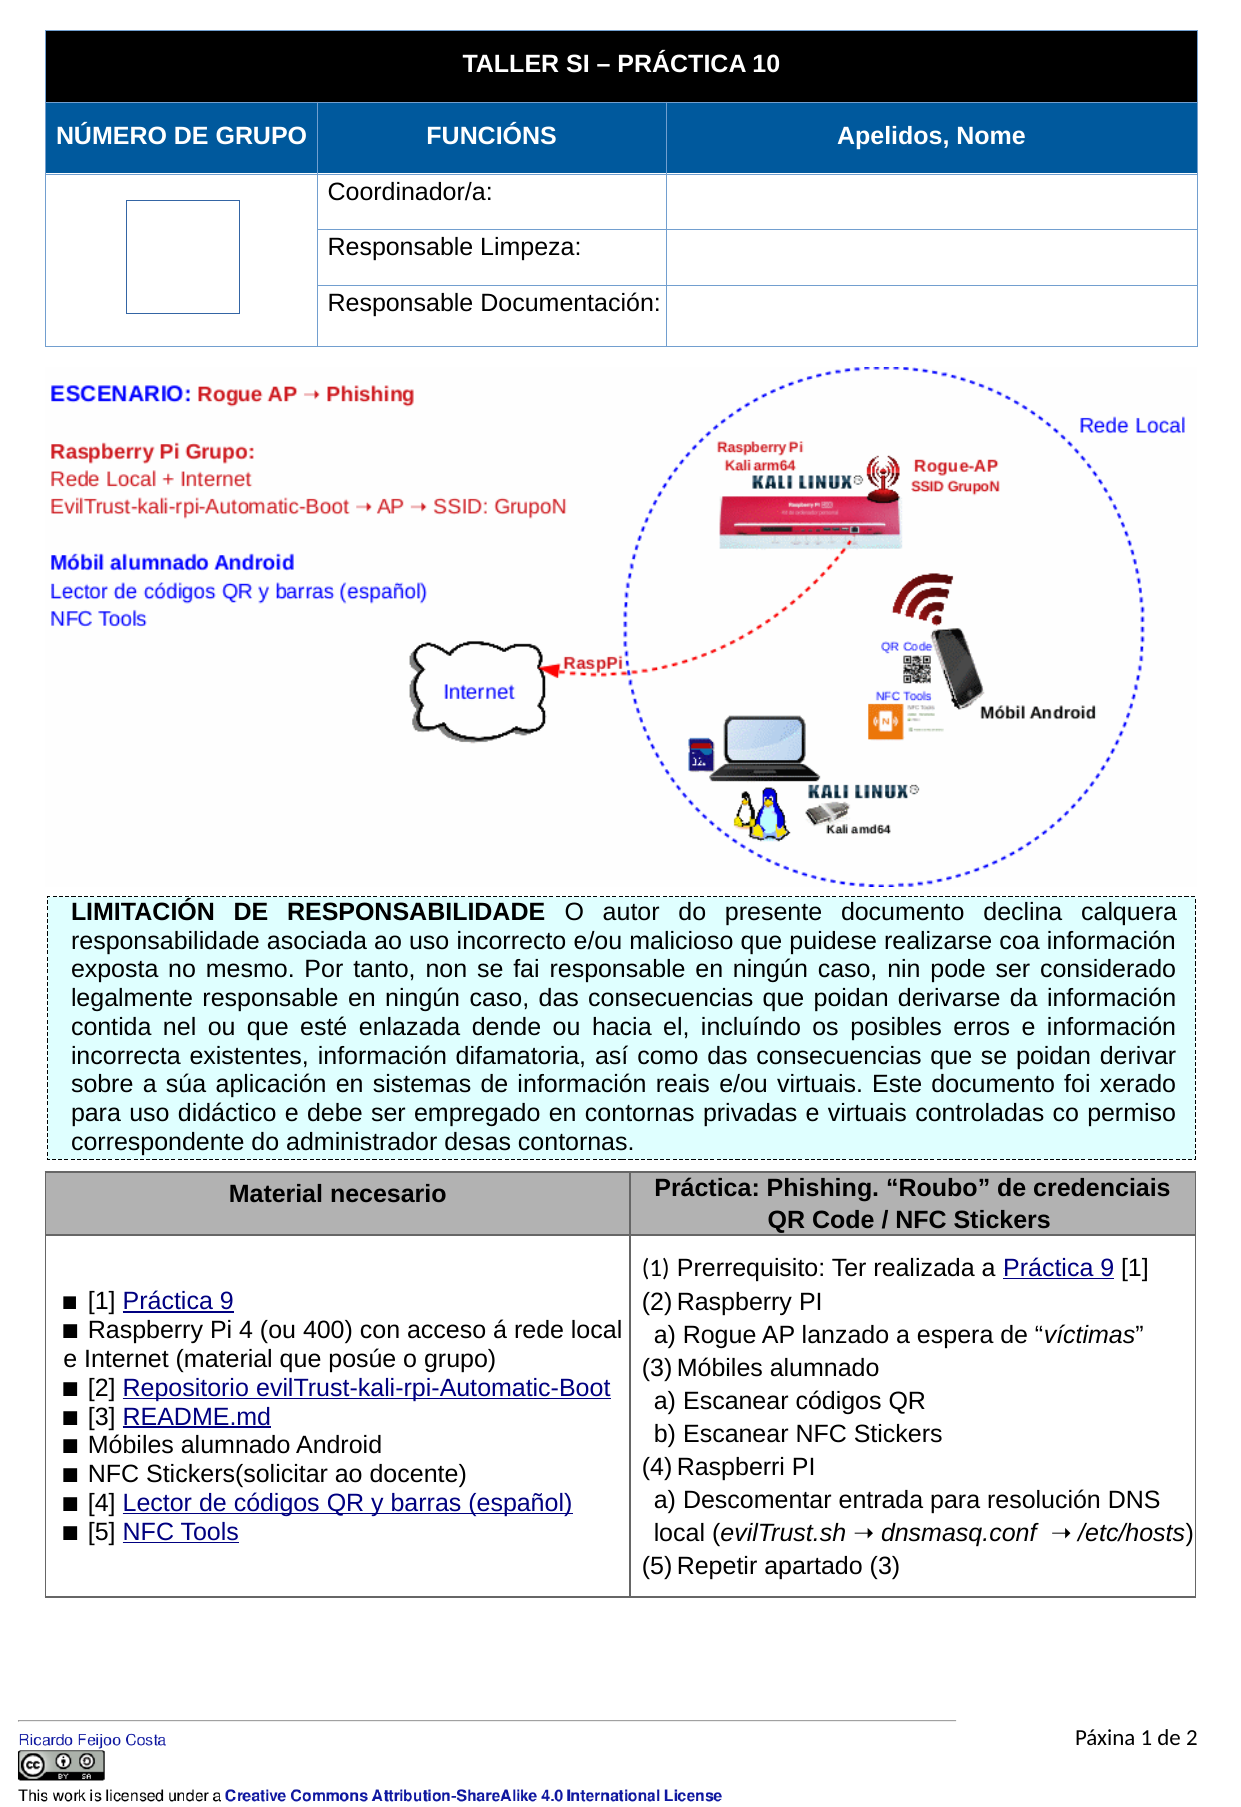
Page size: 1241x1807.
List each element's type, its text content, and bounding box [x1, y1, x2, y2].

table_cell Prerrequisito: Ter realizada a Práctica 9 [1] Raspberry PI a) Rogue AP lanzado a espera de “víctimas” Móbiles alumnado Escanear códigos QR Escanear NFC Stickers Raspberri PI Descomentar entrada para resolución DNS local (evilTrust.sh ➝ dnsmasq.conf ➝ /etc/hosts) Repetir apartado (3) [631, 1236, 1195, 1596]
table_cell [667, 175, 1197, 229]
picture [8, 1715, 957, 1806]
table_cell [667, 230, 1197, 284]
table_header Material necesario [46, 1173, 629, 1234]
table_cell [667, 286, 1197, 346]
table_cell FUNCIÓNS [318, 103, 666, 173]
table_header TALLER SI – PRÁCTICA 10 [46, 31, 1197, 102]
table_cell [46, 175, 317, 346]
table_cell [1] Práctica 9 Raspberry Pi 4 (ou 400) con acceso á rede local e Internet (material que posúe o grupo) [2] Repositorio evilTrust-kali-rpi-Automatic-Boot [3] README.md Móbiles alumnado Android NFC Stickers(solicitar ao docente) [4] Lector de códigos QR y barras (español) [5] NFC Tools [46, 1236, 629, 1596]
table_cell Responsable Documentación: [318, 286, 666, 346]
table_cell NÚMERO DE GRUPO [46, 103, 317, 173]
picture [45, 367, 1198, 887]
table_header Práctica: Phishing. “Roubo” de credenciais QR Code / NFC Stickers [631, 1173, 1195, 1234]
table_cell Coordinador/a: [318, 175, 666, 229]
table_cell Responsable Limpeza: [318, 230, 666, 284]
table_cell Apelidos, Nome [667, 103, 1197, 173]
